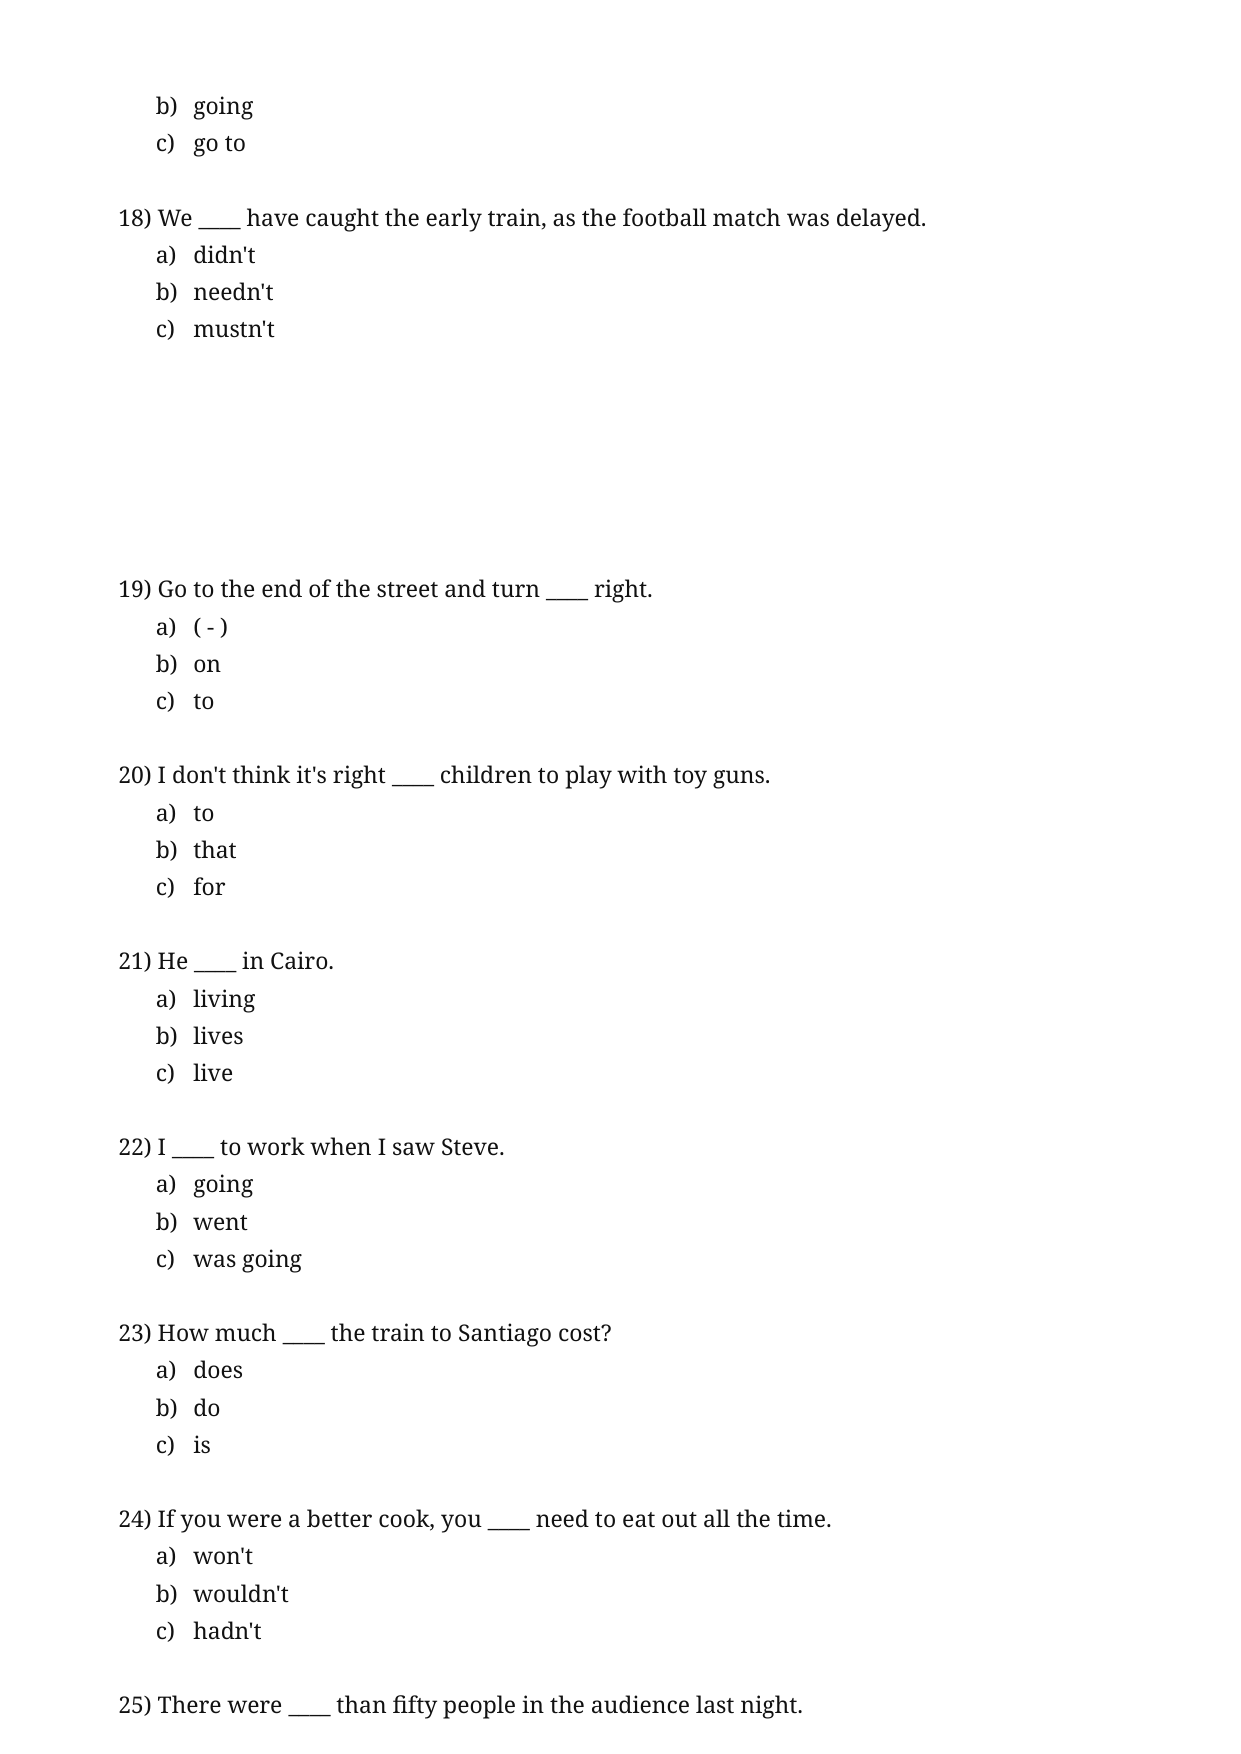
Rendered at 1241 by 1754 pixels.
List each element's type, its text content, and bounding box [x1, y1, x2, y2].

text 23) How much ____ the train to Santiago cost? [118, 1317, 1181, 1348]
list is [156, 1429, 1181, 1460]
list needn't [156, 276, 1181, 307]
list to [156, 685, 1181, 716]
list live [156, 1057, 1181, 1088]
text 22) I ____ to work when I saw Steve. [118, 1131, 1181, 1162]
list lives [156, 1020, 1181, 1051]
list that [156, 834, 1181, 865]
list was going [156, 1243, 1181, 1274]
list going [156, 90, 1181, 121]
list went [156, 1206, 1181, 1237]
text 19) Go to the end of the street and turn ____ right. [118, 573, 1181, 605]
list living [156, 982, 1181, 1014]
list wouldn't [156, 1577, 1181, 1609]
text 20) I don't think it's right ____ children to play with toy guns. [118, 759, 1181, 791]
list does [156, 1354, 1181, 1386]
text 21) He ____ in Cairo. [118, 945, 1181, 977]
list mustn't [156, 313, 1181, 344]
text 18) We ____ have caught the early train, as the football match was delayed. [118, 202, 1181, 233]
list won't [156, 1540, 1181, 1572]
list for [156, 871, 1181, 902]
list on [156, 648, 1181, 679]
list to [156, 797, 1181, 828]
list hadn't [156, 1615, 1181, 1646]
list ( - ) [156, 611, 1181, 642]
text 24) If you were a better cook, you ____ need to eat out all the time. [118, 1503, 1181, 1534]
list go to [156, 127, 1181, 158]
list didn't [156, 239, 1181, 270]
list do [156, 1392, 1181, 1423]
list going [156, 1168, 1181, 1200]
text 25) There were ____ than fifty people in the audience last night. [118, 1689, 1181, 1720]
